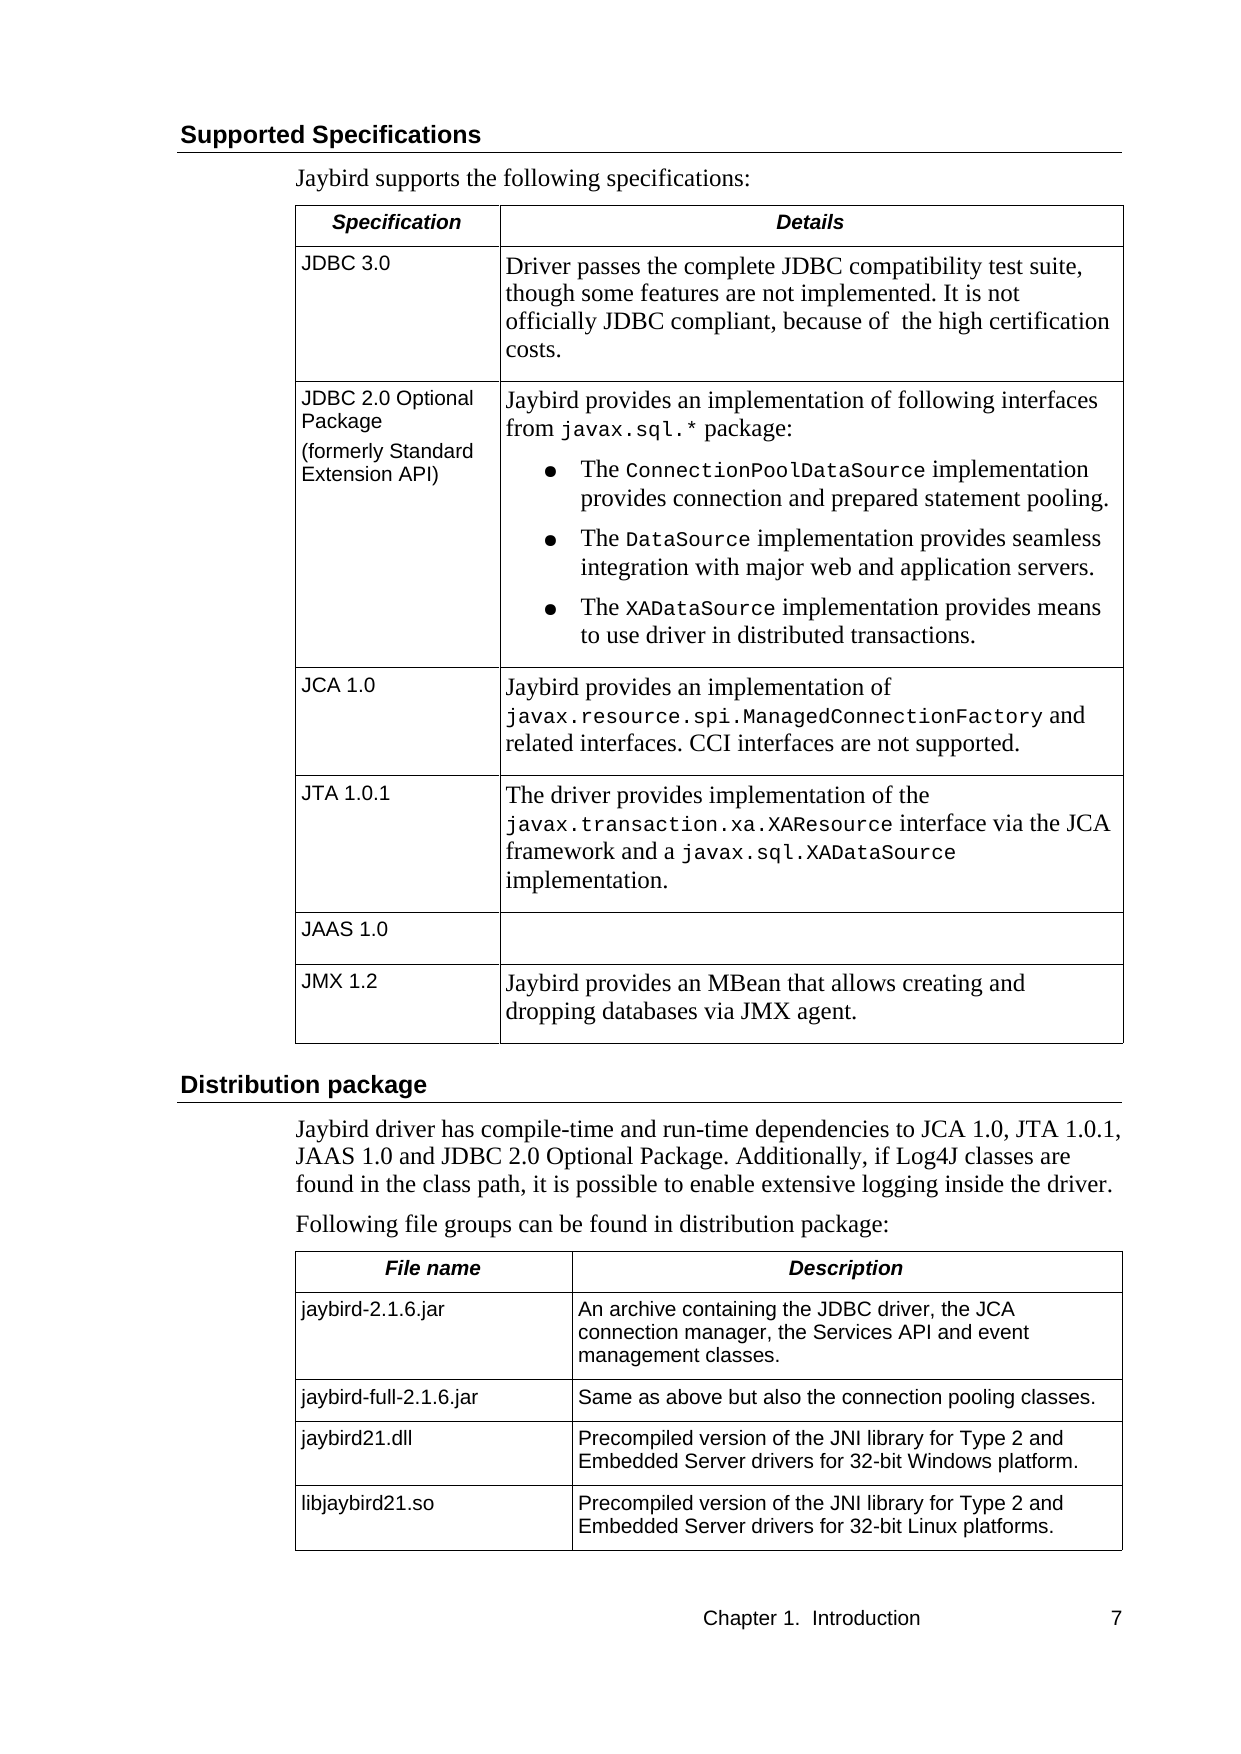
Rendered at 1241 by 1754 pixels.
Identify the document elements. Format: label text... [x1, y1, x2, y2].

table_cell libjaybird21.so [296, 1486, 572, 1550]
table_cell Jaybird provides an implementation of following interfaces from javax.sql.* package: The ConnectionPoolDataSource implementation provides connection and prepared statement pooling. The DataSource implementation provides seamless integration with major web and application servers. The XADataSource implementation provides means to use driver in distributed transactions. [501, 382, 1123, 667]
table_cell [501, 913, 1123, 964]
table_cell JCA 1.0 [296, 668, 499, 775]
table_cell Precompiled version of the JNI library for Type 2 and Embedded Server drivers for 32-bit Windows platform. [573, 1422, 1122, 1485]
table_cell jaybird-full-2.1.6.jar [296, 1380, 572, 1421]
table_cell An archive containing the JDBC driver, the JCA connection manager, the Services API and event management classes. [573, 1293, 1122, 1379]
subtitle Supported Specifications [177, 118, 1122, 152]
table_cell Driver passes the complete JDBC compatibility test suite, though some features are not implemented. It is not officially JDBC compliant, because of the high certification costs. [501, 247, 1123, 381]
table_cell JDBC 2.0 Optional Package (formerly Standard Extension API) [296, 382, 499, 667]
table_cell JAAS 1.0 [296, 913, 499, 964]
table_cell jaybird21.dll [296, 1422, 572, 1485]
table_cell Same as above but also the connection pooling classes. [573, 1380, 1122, 1421]
table_cell JTA 1.0.1 [296, 776, 499, 912]
table_header Specification [296, 206, 499, 246]
table_cell jaybird-2.1.6.jar [296, 1293, 572, 1379]
table_cell Jaybird provides an MBean that allows creating and dropping databases via JMX agent. [501, 965, 1123, 1043]
table_cell JDBC 3.0 [296, 247, 499, 381]
text Jaybird supports the following specifications: [295, 164, 1122, 192]
table_header Details [501, 206, 1123, 246]
table_header Description [573, 1252, 1122, 1292]
table_cell The driver provides implementation of the javax.transaction.xa.XAResource interface via the JCA framework and a javax.sql.XADataSource implementation. [501, 776, 1123, 912]
text Following file groups can be found in distribution package: [295, 1210, 1122, 1238]
subtitle Distribution package [177, 1068, 1122, 1102]
text Jaybird driver has compile-time and run-time dependencies to JCA 1.0, JTA 1.0.1, JAAS 1.0 and JDBC 2.0 Optional Package. Additionally, if Log4J classes are found in the class path, it is possible to enable extensive logging inside the driver. [295, 1115, 1122, 1198]
table_cell Precompiled version of the JNI library for Type 2 and Embedded Server drivers for 32-bit Linux platforms. [573, 1486, 1122, 1550]
table_cell Jaybird provides an implementation of javax.resource.spi.ManagedConnectionFactory and related interfaces. CCI interfaces are not supported. [501, 668, 1123, 775]
table_header File name [296, 1252, 572, 1292]
table_cell JMX 1.2 [296, 965, 499, 1043]
